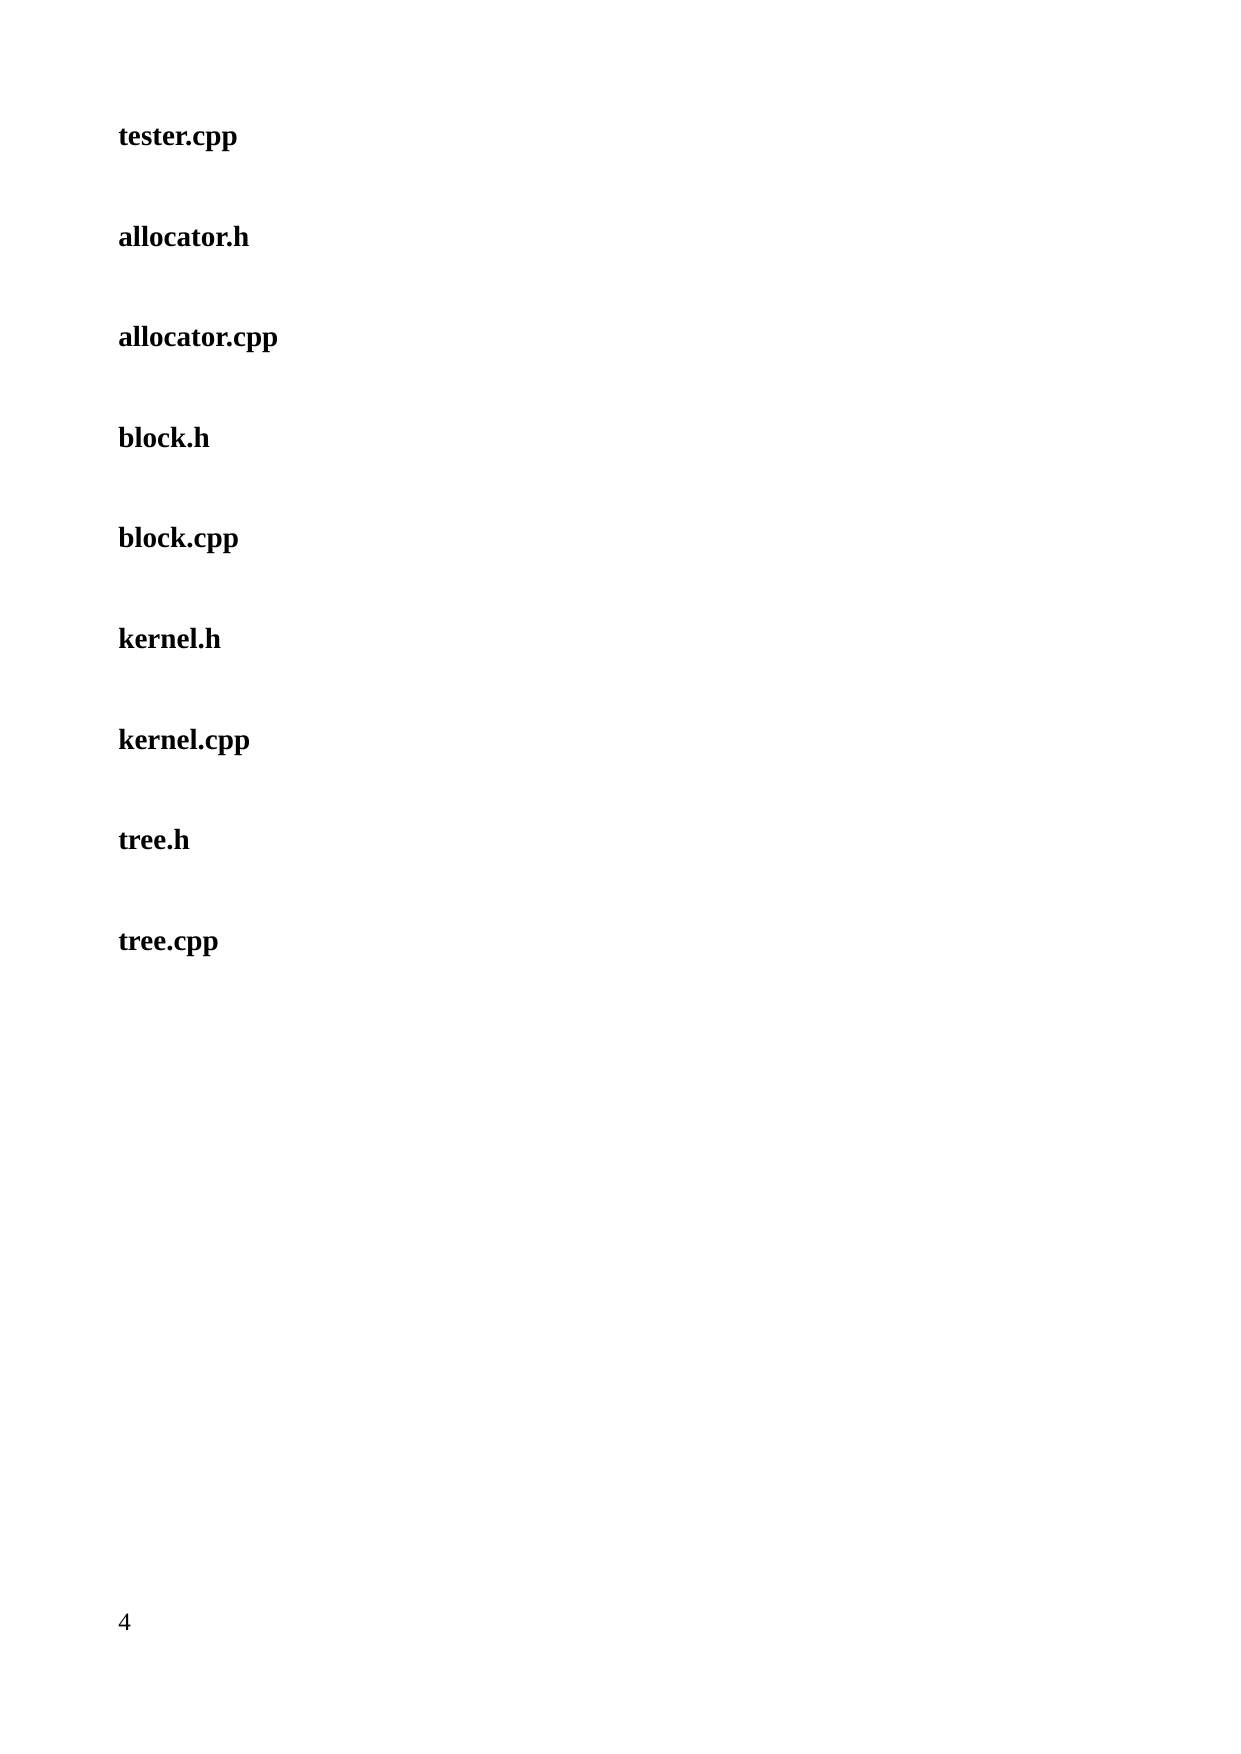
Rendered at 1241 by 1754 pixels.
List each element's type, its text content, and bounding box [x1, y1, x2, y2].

text tester.cpp [118, 118, 1122, 152]
text kernel.h [118, 621, 1122, 655]
text allocator.cpp [118, 319, 1122, 353]
text block.h [118, 420, 1122, 453]
text allocator.h [118, 219, 1122, 252]
text tree.cpp [118, 923, 1122, 957]
text block.cpp [118, 521, 1122, 554]
text kernel.cpp [118, 722, 1122, 755]
text tree.h [118, 822, 1122, 856]
